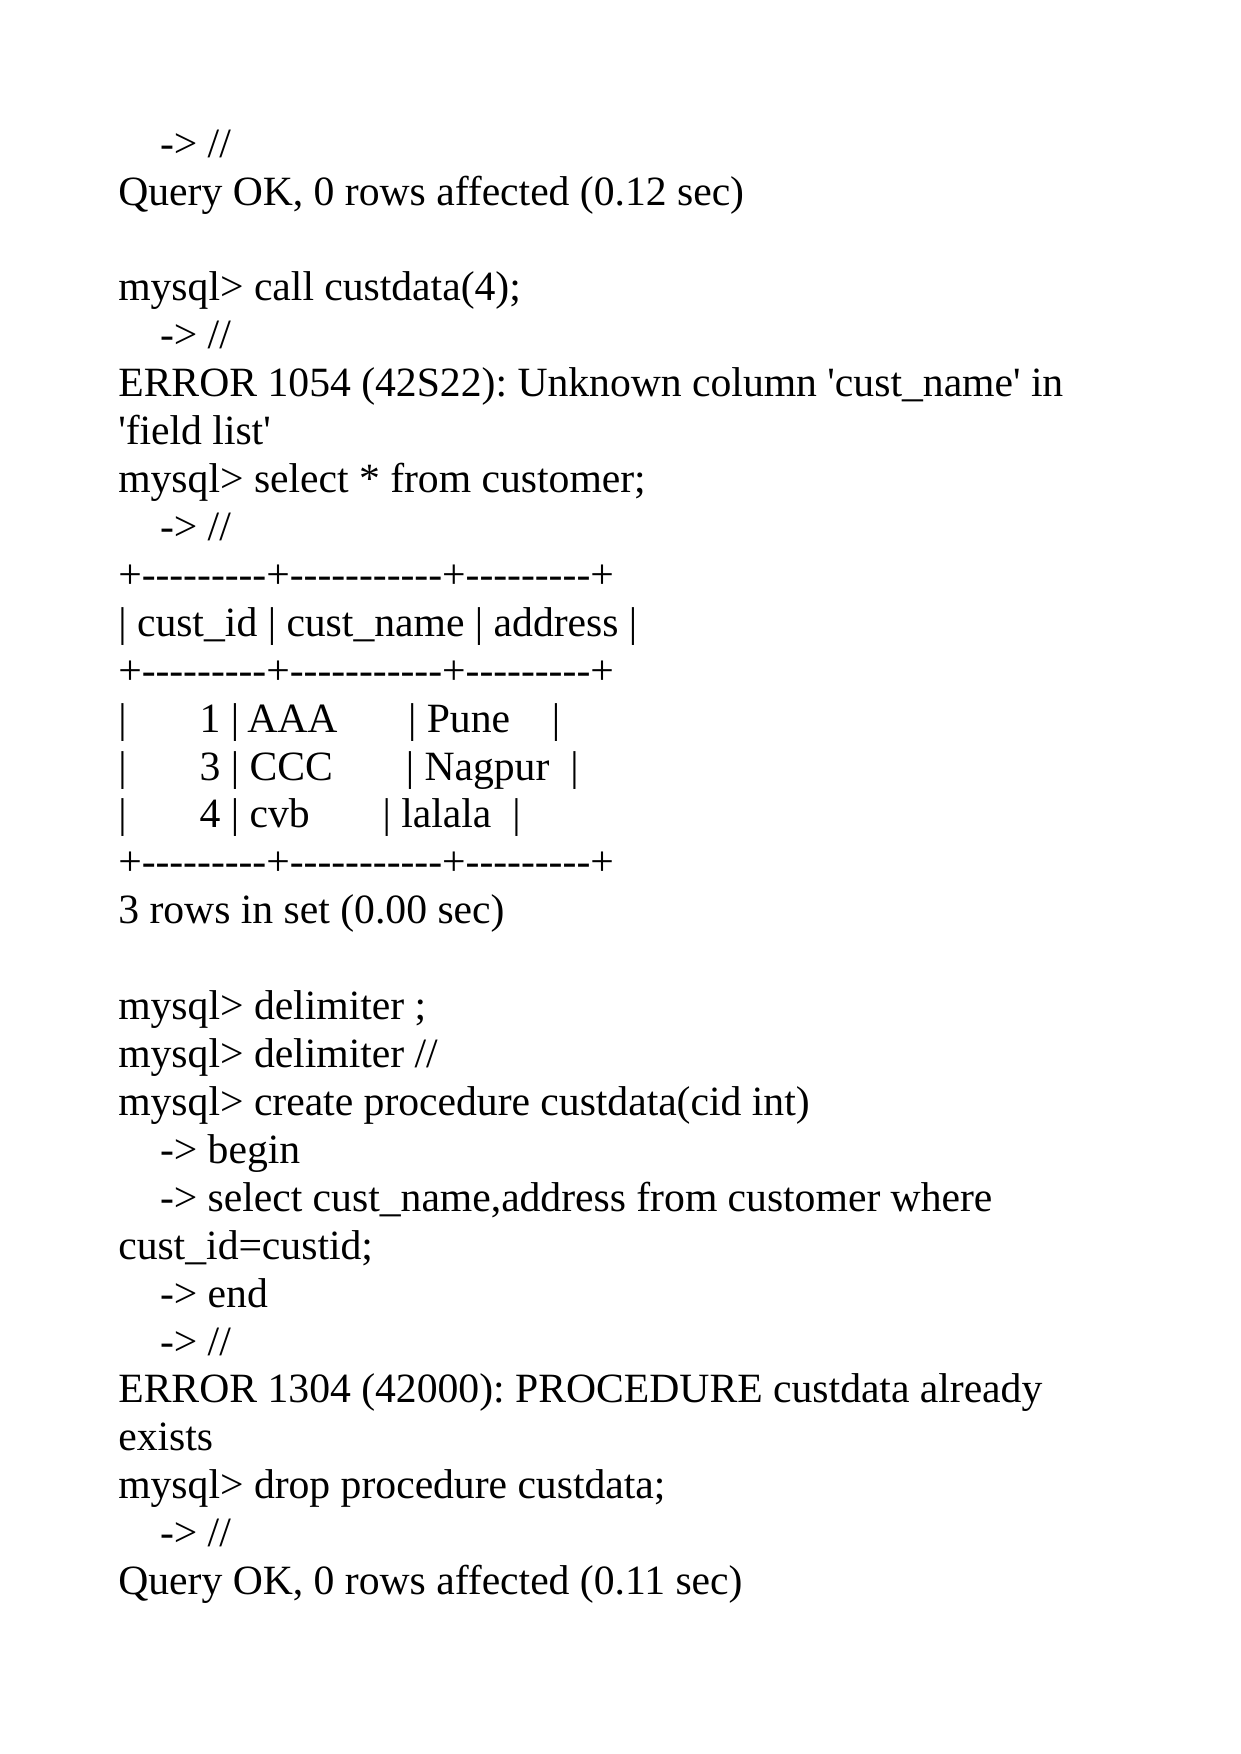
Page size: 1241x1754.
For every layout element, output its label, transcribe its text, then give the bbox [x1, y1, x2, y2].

text | 3 | CCC | Nagpur | [118, 741, 1122, 789]
text -> // [118, 310, 1122, 358]
text 3 rows in set (0.00 sec) [118, 885, 1122, 933]
text -> select cust_name,address from customer where cust_id=custid; [118, 1172, 1122, 1268]
text mysql> call custdata(4); [118, 262, 1122, 310]
text | 1 | AAA | Pune | [118, 693, 1122, 741]
text -> // [118, 501, 1122, 549]
text -> begin [118, 1124, 1122, 1172]
text +---------+-----------+---------+ [118, 549, 1122, 597]
text | cust_id | cust_name | address | [118, 597, 1122, 645]
text mysql> delimiter // [118, 1028, 1122, 1076]
text -> // [118, 1316, 1122, 1364]
text mysql> drop procedure custdata; [118, 1460, 1122, 1508]
text +---------+-----------+---------+ [118, 645, 1122, 693]
text -> // [118, 118, 1122, 166]
text mysql> select * from customer; [118, 453, 1122, 501]
text ERROR 1304 (42000): PROCEDURE custdata already exists [118, 1364, 1122, 1460]
text Query OK, 0 rows affected (0.12 sec) [118, 166, 1122, 214]
text -> end [118, 1268, 1122, 1316]
text | 4 | cvb | lalala | [118, 789, 1122, 837]
text +---------+-----------+---------+ [118, 837, 1122, 885]
text Query OK, 0 rows affected (0.11 sec) [118, 1556, 1122, 1603]
text mysql> delimiter ; [118, 981, 1122, 1028]
text -> // [118, 1508, 1122, 1556]
text mysql> create procedure custdata(cid int) [118, 1076, 1122, 1124]
text ERROR 1054 (42S22): Unknown column 'cust_name' in 'field list' [118, 358, 1122, 453]
